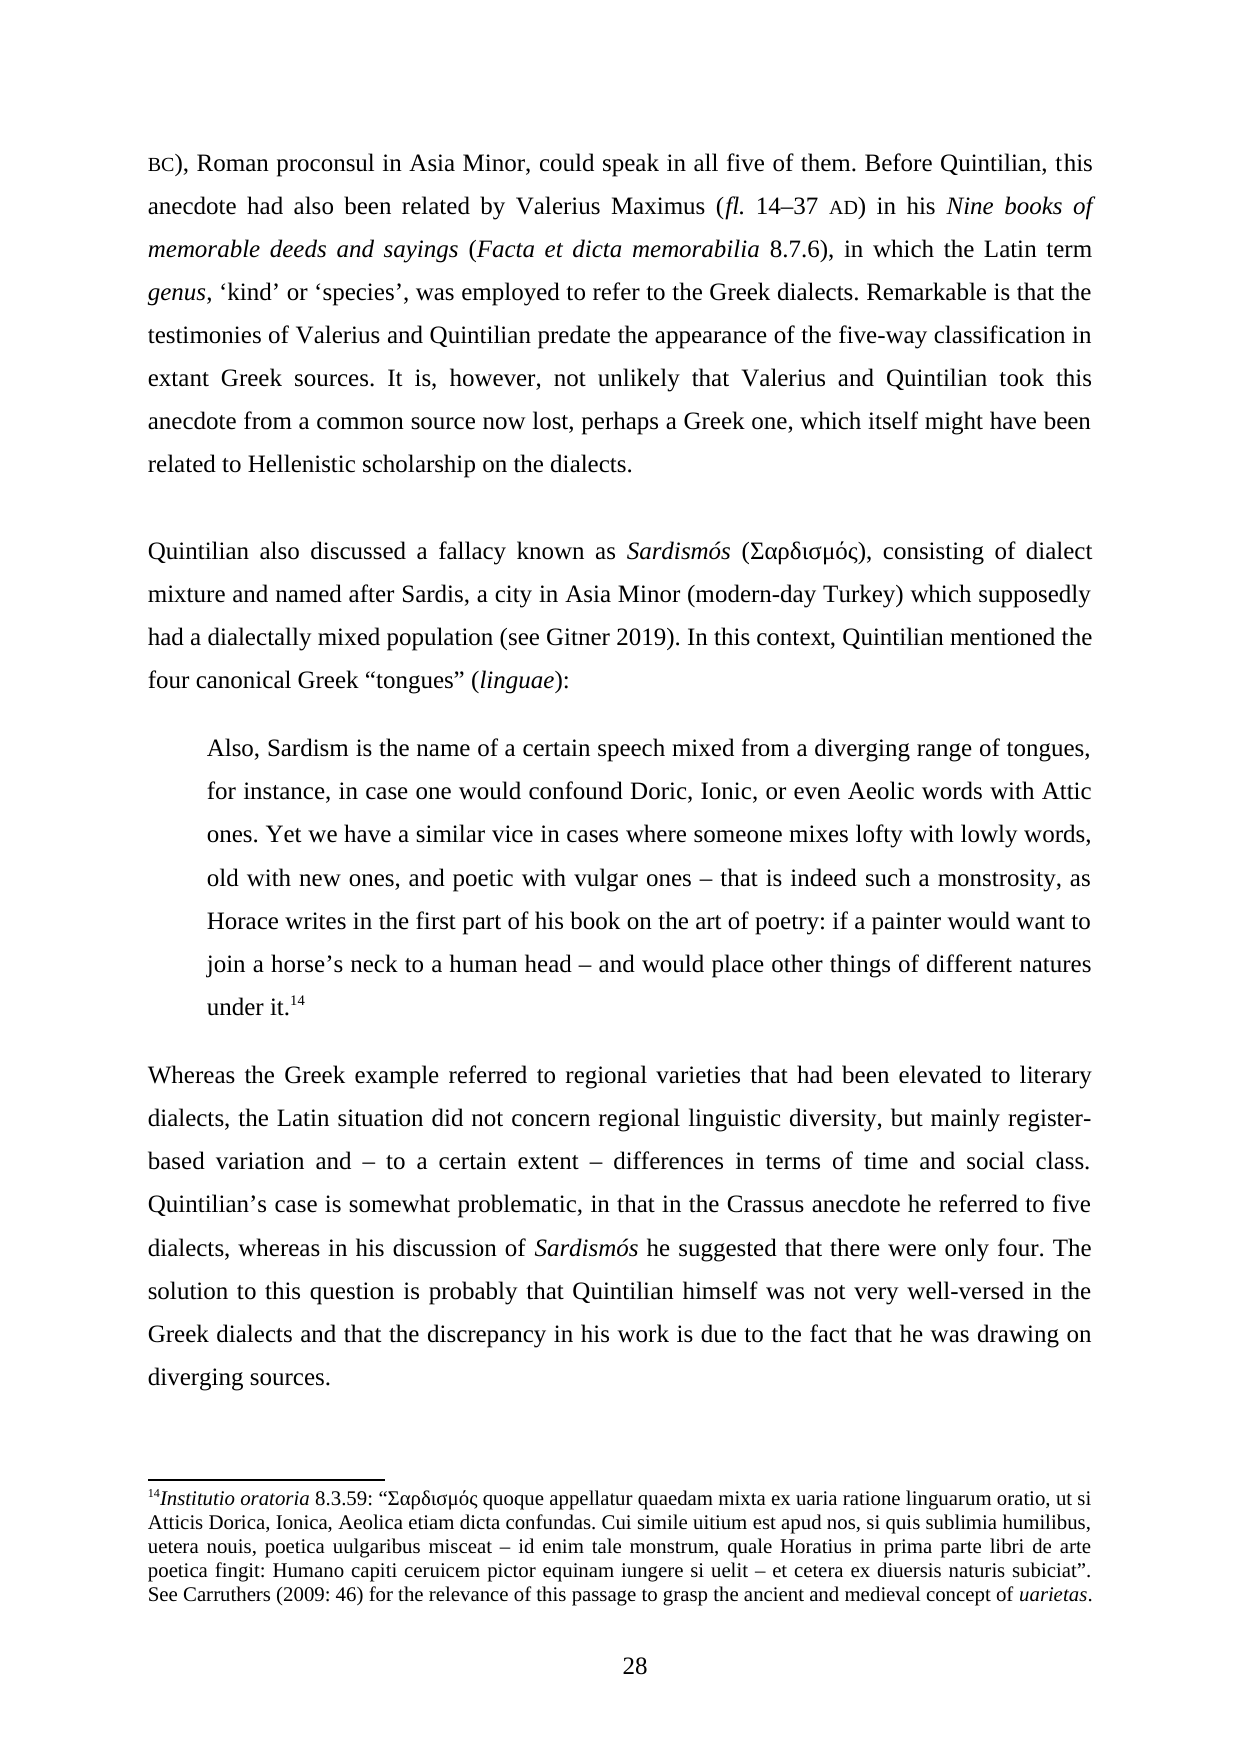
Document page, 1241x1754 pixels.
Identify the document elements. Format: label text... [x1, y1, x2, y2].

text Also, Sardism is the name of a certain speech mixed from a diverging range of tongues, for instance, in case one would confound Doric, Ionic, or even Aeolic words with Attic ones. Yet we have a similar vice in cases where someone mixes lofty with lowly words, old with new ones, and poetic with vulgar ones – that is indeed such a monstrosity, as Horace writes in the first part of his book on the art of poetry: if a painter would want to join a horse’s neck to a human head – and would place other things of different natures under it. [207, 733, 1093, 1021]
text Quintilian also discussed a fallacy known as Sardismós (Σαρδισμός), consisting of dialect mixture and named after Sardis, a city in Asia Minor (modern-day Turkey) which supposedly had a dialectally mixed population (see Gitner 2019). In this context, Quintilian mentioned the four canonical Greek “tongues” (linguae): [148, 536, 1093, 694]
text bc), Roman proconsul in Asia Minor, could speak in all five of them. Before Quintilian, this anecdote had also been related by Valerius Maximus (fl. 14–37 ad) in his Nine books of memorable deeds and sayings (Facta et dicta memorabilia 8.7.6), in which the Latin term genus, ‘kind’ or ‘species’, was employed to refer to the Greek dialects. Remarkable is that the testimonies of Valerius and Quintilian predate the appearance of the five-way classification in extant Greek sources. It is, however, not unlikely that Valerius and Quintilian took this anecdote from a common source now lost, perhaps a Greek one, which itself might have been related to Hellenistic scholarship on the dialects. [148, 148, 1093, 478]
text Institutio oratoria 8.3.59: “Σαρδισμός quoque appellatur quaedam mixta ex uaria ratione linguarum oratio, ut si Atticis Dorica, Ionica, Aeolica etiam dicta confundas. Cui simile uitium est apud nos, si quis sublimia humilibus, uetera nouis, poetica uulgaribus misceat – id enim tale monstrum, quale Horatius in prima parte libri de arte poetica fingit: Humano capiti ceruicem pictor equinam iungere si uelit – et cetera ex diuersis naturis subiciat”. See Carruthers (2009: 46) for the relevance of this passage to grasp the ancient and medieval concept of uarietas. [148, 1486, 1093, 1606]
text Whereas the Greek example referred to regional varieties that had been elevated to literary dialects, the Latin situation did not concern regional linguistic diversity, but mainly register-based variation and – to a certain extent – differences in terms of time and social class. Quintilian’s case is somewhat problematic, in that in the Crassus anecdote he referred to five dialects, whereas in his discussion of Sardismós he suggested that there were only four. The solution to this question is probably that Quintilian himself was not very well-versed in the Greek dialects and that the discrepancy in his work is due to the fact that he was drawing on diverging sources. [148, 1060, 1093, 1391]
